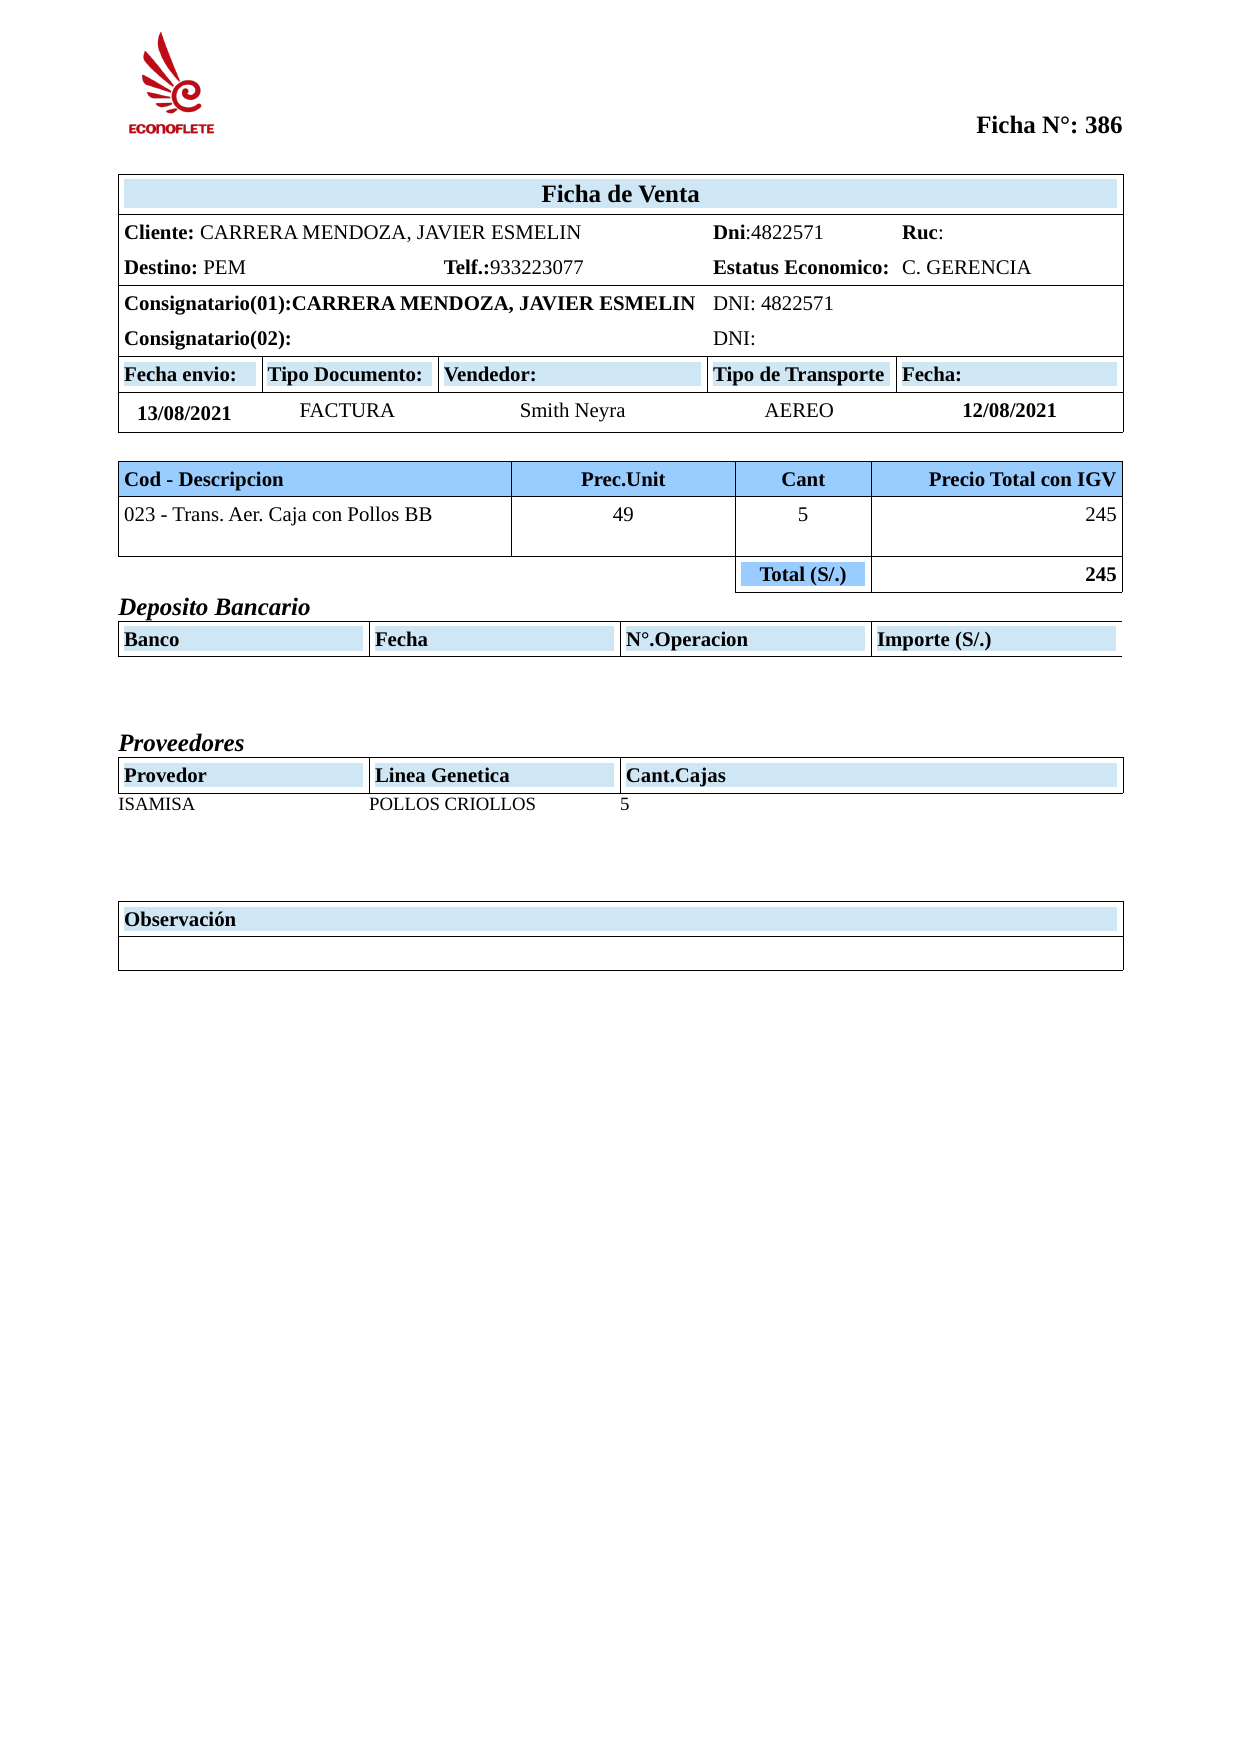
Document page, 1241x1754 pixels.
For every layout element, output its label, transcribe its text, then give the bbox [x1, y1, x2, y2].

table_cell [871, 657, 1122, 680]
table_cell [620, 680, 871, 704]
table_cell 13/08/2021 [119, 393, 262, 432]
table_cell Fecha envio: [119, 357, 262, 392]
table_header Linea Genetica [370, 758, 620, 793]
table_cell [369, 858, 620, 879]
table_header Provedor [119, 758, 369, 793]
table_cell Telf.:933223077 [438, 249, 707, 285]
table_cell 5 [736, 497, 871, 556]
table_cell [118, 657, 369, 680]
table_cell Total (S/.) [736, 557, 871, 592]
table_cell [119, 937, 1123, 969]
table_header Cod - Descripcion [119, 462, 511, 496]
table_cell Consignatario(02): [119, 321, 707, 356]
table_cell Fecha: [897, 357, 1123, 392]
table_cell DNI: [707, 321, 1123, 356]
table_cell [369, 815, 620, 836]
table_cell [620, 836, 1123, 858]
table_cell 5 [620, 794, 1123, 814]
table_cell [620, 879, 1123, 901]
picture [118, 31, 225, 134]
table_cell Dni:4822571 [707, 215, 896, 249]
table_header Precio Total con IGV [872, 462, 1122, 496]
table_cell [620, 705, 871, 728]
table_header Importe (S/.) [872, 622, 1122, 656]
table_cell [369, 705, 620, 728]
table_cell DNI: 4822571 [707, 286, 1123, 321]
table_cell [871, 680, 1122, 704]
table_cell [118, 557, 511, 592]
table_cell Smith Neyra [438, 393, 707, 432]
table_cell Ruc: [896, 215, 1123, 249]
table_cell Tipo de Transporte [708, 357, 896, 392]
table_cell [871, 705, 1122, 728]
table_cell [620, 858, 1123, 879]
table_cell [620, 657, 871, 680]
table_cell [369, 680, 620, 704]
table_cell [118, 879, 369, 901]
table_cell [369, 657, 620, 680]
table_cell AEREO [707, 393, 896, 432]
table_cell POLLOS CRIOLLOS [369, 794, 620, 814]
text Deposito Bancario [118, 592, 1122, 621]
table_header Cant [736, 462, 871, 496]
table_header Cant.Cajas [621, 758, 1123, 793]
table_cell 023 - Trans. Aer. Caja con Pollos BB [119, 497, 511, 556]
table_header Banco [119, 622, 369, 656]
table_cell [620, 815, 1123, 836]
table_cell Vendedor: [439, 357, 707, 392]
table_cell [369, 836, 620, 858]
table_cell [118, 705, 369, 728]
table_cell Consignatario(01):CARRERA MENDOZA, JAVIER ESMELIN [119, 286, 707, 321]
table_cell Destino: PEM [119, 249, 438, 285]
table_header N°.Operacion [621, 622, 871, 656]
table_cell [118, 815, 369, 836]
table_cell [369, 879, 620, 901]
table_cell [118, 680, 369, 704]
table_cell Estatus Economico: [707, 249, 896, 285]
table_cell [118, 836, 369, 858]
table_cell ISAMISA [118, 794, 369, 814]
table_cell 12/08/2021 [896, 393, 1123, 432]
table_cell 245 [872, 557, 1122, 592]
table_cell 49 [512, 497, 735, 556]
table_header Fecha [370, 622, 620, 656]
table_cell C. GERENCIA [896, 249, 1123, 285]
table_cell [511, 557, 735, 592]
table_header Observación [119, 902, 1123, 936]
table_cell Tipo Documento: [263, 357, 438, 392]
text Proveedores [118, 728, 1122, 757]
table_header Ficha de Venta [119, 175, 1123, 214]
table_header Prec.Unit [512, 462, 735, 496]
table_cell FACTURA [262, 393, 438, 432]
table_cell 245 [872, 497, 1122, 556]
table_cell [118, 858, 369, 879]
table_cell Cliente: CARRERA MENDOZA, JAVIER ESMELIN [119, 215, 707, 249]
